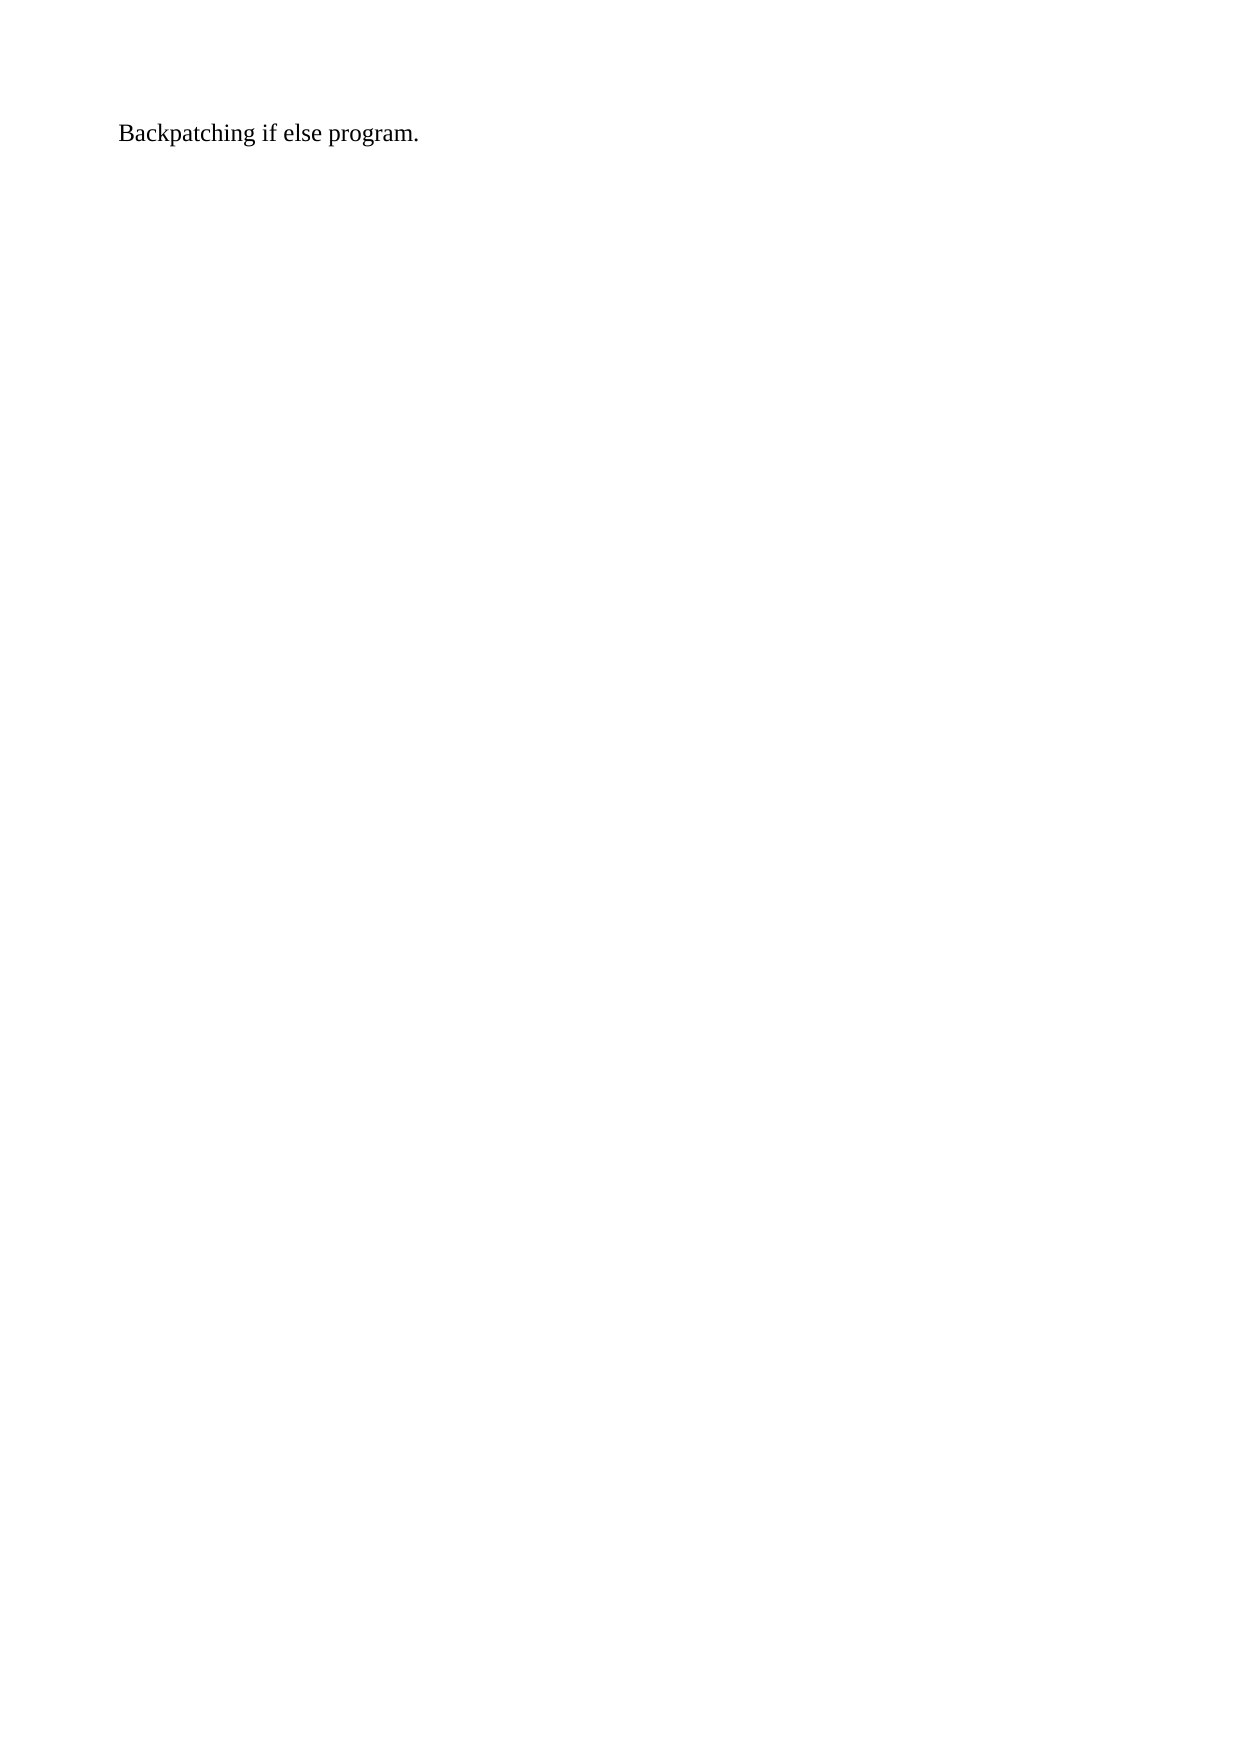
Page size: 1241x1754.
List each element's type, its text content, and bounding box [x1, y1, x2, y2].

text Backpatching if else program. [118, 118, 1122, 147]
